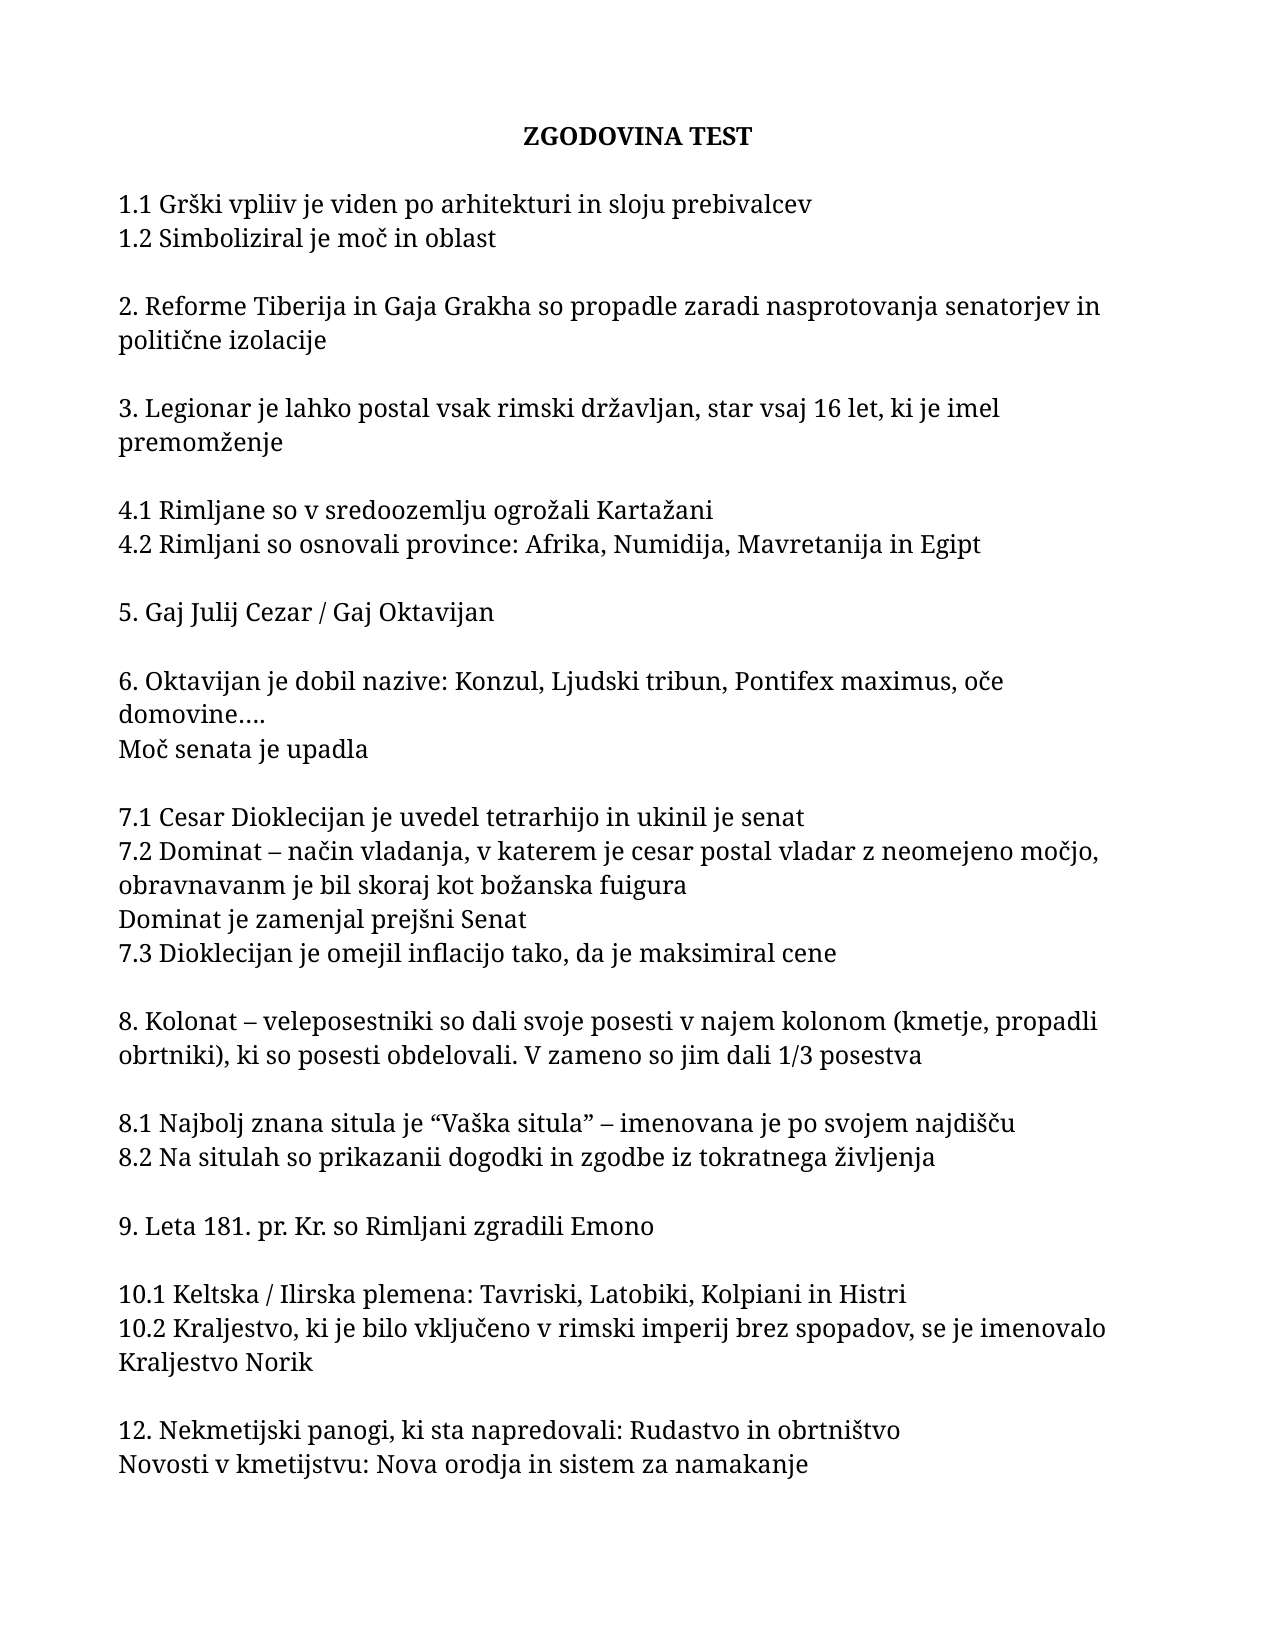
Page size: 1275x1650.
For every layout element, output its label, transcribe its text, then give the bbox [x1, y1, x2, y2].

text 4.2 Rimljani so osnovali province: Afrika, Numidija, Mavretanija in Egipt [118, 527, 1157, 561]
text 7.1 Cesar Dioklecijan je uvedel tetrarhijo in ukinil je senat [118, 799, 1157, 833]
text 1.1 Grški vpliiv je viden po arhitekturi in sloju prebivalcev [118, 186, 1157, 220]
text 10.1 Keltska / Ilirska plemena: Tavriski, Latobiki, Kolpiani in Histri [118, 1276, 1157, 1310]
text Novosti v kmetijstvu: Nova orodja in sistem za namakanje [118, 1447, 1157, 1481]
text 2. Reforme Tiberija in Gaja Grakha so propadle zaradi nasprotovanja senatorjev in politične izolacije [118, 288, 1157, 357]
text Moč senata je upadla [118, 731, 1157, 765]
text 7.3 Dioklecijan je omejil inflacijo tako, da je maksimiral cene [118, 936, 1157, 970]
text 6. Oktavijan je dobil nazive: Konzul, Ljudski tribun, Pontifex maximus, oče domovine…. [118, 663, 1157, 731]
text 4.1 Rimljane so v sredoozemlju ogrožali Kartažani [118, 493, 1157, 527]
text 3. Legionar je lahko postal vsak rimski državljan, star vsaj 16 let, ki je imel premomženje [118, 391, 1157, 459]
text 7.2 Dominat – način vladanja, v katerem je cesar postal vladar z neomejeno močjo, obravnavanm je bil skoraj kot božanska fuigura [118, 833, 1157, 902]
text ZGODOVINA TEST [118, 118, 1157, 152]
text 8. Kolonat – veleposestniki so dali svoje posesti v najem kolonom (kmetje, propadli obrtniki), ki so posesti obdelovali. V zameno so jim dali 1/3 posestva [118, 1004, 1157, 1072]
text Dominat je zamenjal prejšni Senat [118, 902, 1157, 936]
text 10.2 Kraljestvo, ki je bilo vključeno v rimski imperij brez spopadov, se je imenovalo Kraljestvo Norik [118, 1310, 1157, 1378]
text 9. Leta 181. pr. Kr. so Rimljani zgradili Emono [118, 1208, 1157, 1242]
text 1.2 Simboliziral je moč in oblast [118, 220, 1157, 254]
text 5. Gaj Julij Cezar / Gaj Oktavijan [118, 595, 1157, 629]
text 8.2 Na situlah so prikazanii dogodki in zgodbe iz tokratnega življenja [118, 1140, 1157, 1174]
text 12. Nekmetijski panogi, ki sta napredovali: Rudastvo in obrtništvo [118, 1412, 1157, 1447]
text 8.1 Najbolj znana situla je “Vaška situla” – imenovana je po svojem najdišču [118, 1106, 1157, 1140]
